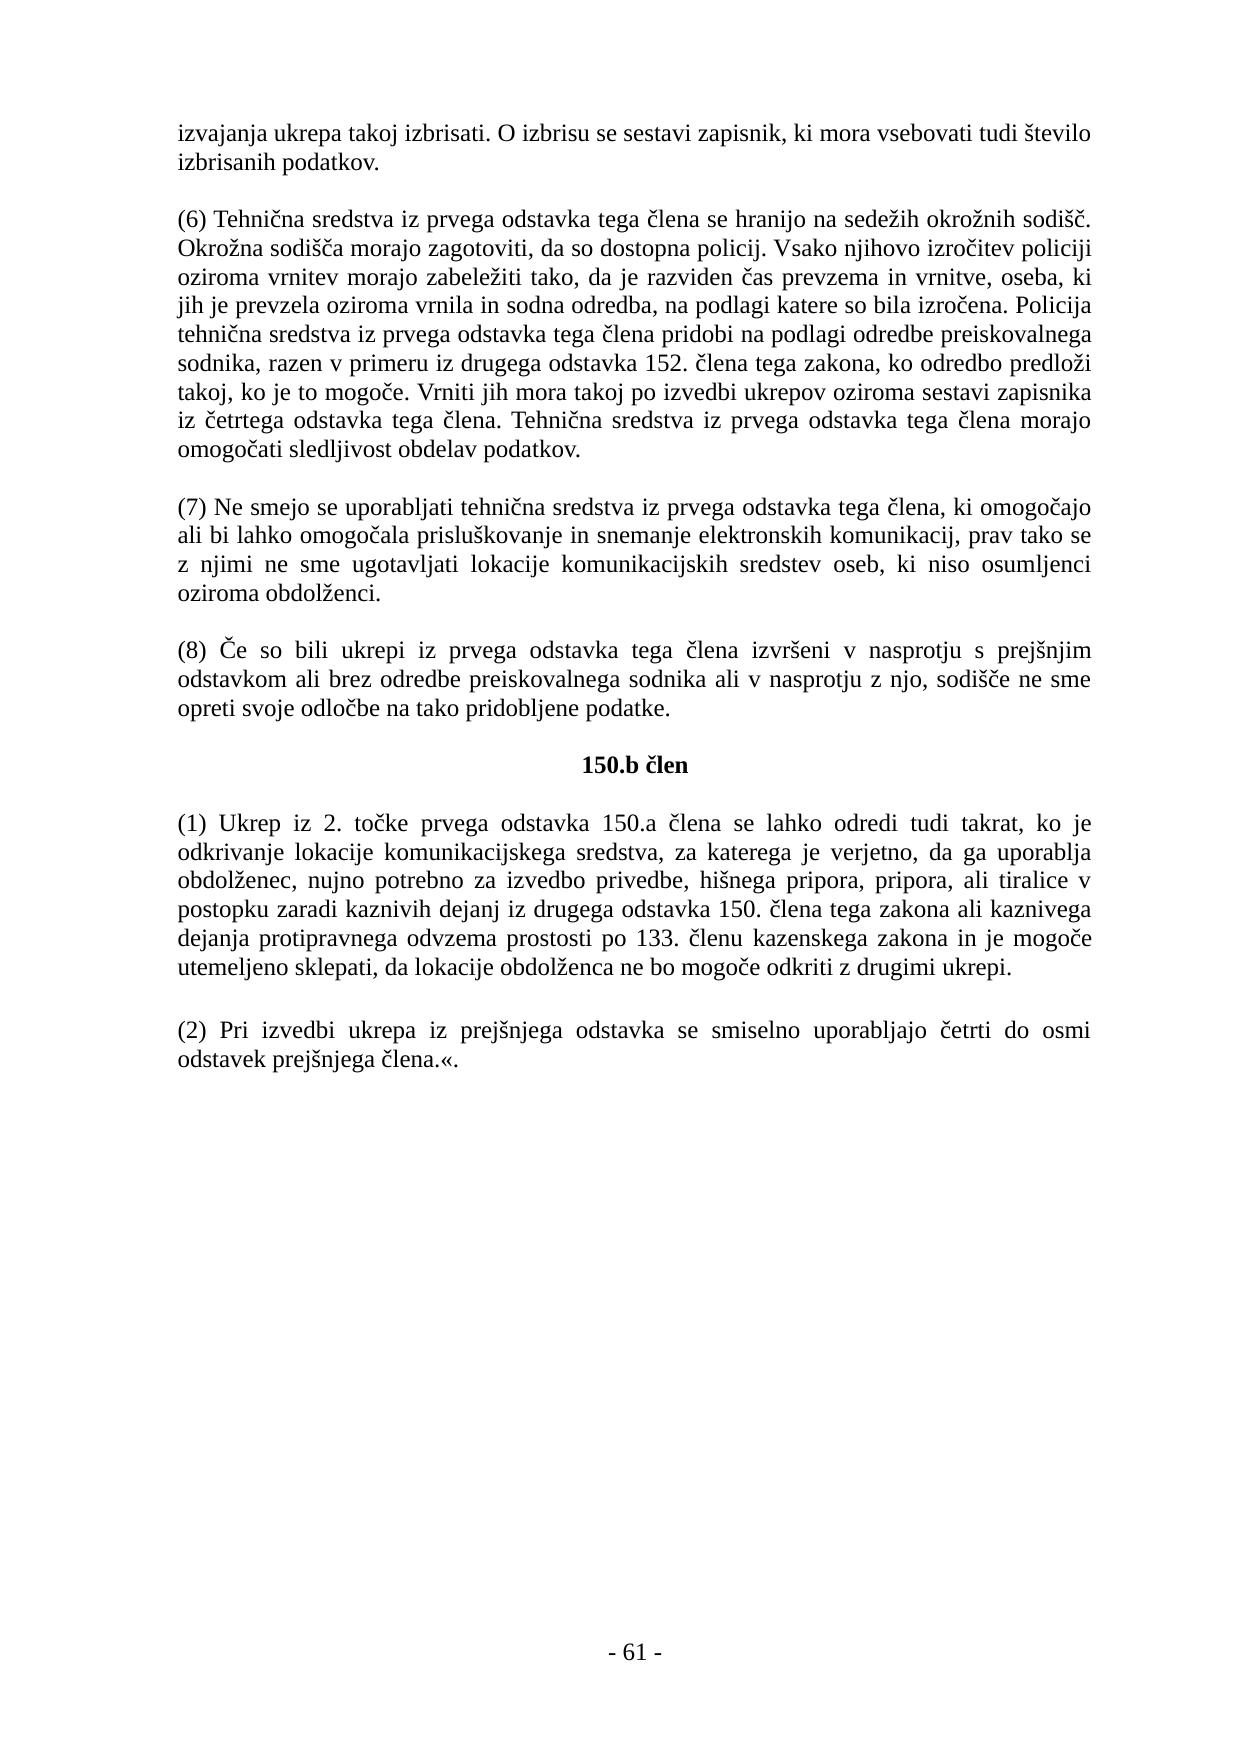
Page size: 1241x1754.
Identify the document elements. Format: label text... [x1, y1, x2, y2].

text (7) Ne smejo se uporabljati tehnična sredstva iz prvega odstavka tega člena, ki omogočajo ali bi lahko omogočala prisluškovanje in snemanje elektronskih komunikacij, prav tako se z njimi ne sme ugotavljati lokacije komunikacijskih sredstev oseb, ki niso osumljenci oziroma obdolženci. [177, 492, 1093, 607]
text izvajanja ukrepa takoj izbrisati. O izbrisu se sestavi zapisnik, ki mora vsebovati tudi število izbrisanih podatkov. [177, 118, 1093, 176]
text (6) Tehnična sredstva iz prvega odstavka tega člena se hranijo na sedežih okrožnih sodišč. Okrožna sodišča morajo zagotoviti, da so dostopna policij. Vsako njihovo izročitev policiji oziroma vrnitev morajo zabeležiti tako, da je razviden čas prevzema in vrnitve, oseba, ki jih je prevzela oziroma vrnila in sodna odredba, na podlagi katere so bila izročena. Policija tehnična sredstva iz prvega odstavka tega člena pridobi na podlagi odredbe preiskovalnega sodnika, razen v primeru iz drugega odstavka 152. člena tega zakona, ko odredbo predloži takoj, ko je to mogoče. Vrniti jih mora takoj po izvedbi ukrepov oziroma sestavi zapisnika iz četrtega odstavka tega člena. Tehnična sredstva iz prvega odstavka tega člena morajo omogočati sledljivost obdelav podatkov. [177, 204, 1093, 463]
text (8) Če so bili ukrepi iz prvega odstavka tega člena izvršeni v nasprotju s prejšnjim odstavkom ali brez odredbe preiskovalnega sodnika ali v nasprotju z njo, sodišče ne sme opreti svoje odločbe na tako pridobljene podatke. [177, 636, 1093, 722]
text (1) Ukrep iz 2. točke prvega odstavka 150.a člena se lahko odredi tudi takrat, ko je odkrivanje lokacije komunikacijskega sredstva, za katerega je verjetno, da ga uporablja obdolženec, nujno potrebno za izvedbo privedbe, hišnega pripora, pripora, ali tiralice v postopku zaradi kaznivih dejanj iz drugega odstavka 150. člena tega zakona ali kaznivega dejanja protipravnega odvzema prostosti po 133. členu kazenskega zakona in je mogoče utemeljeno sklepati, da lokacije obdolženca ne bo mogoče odkriti z drugimi ukrepi. [177, 808, 1093, 981]
text 150.b člen [177, 751, 1093, 779]
text (2) Pri izvedbi ukrepa iz prejšnjega odstavka se smiselno uporabljajo četrti do osmi odstavek prejšnjega člena.«. [177, 1015, 1093, 1073]
